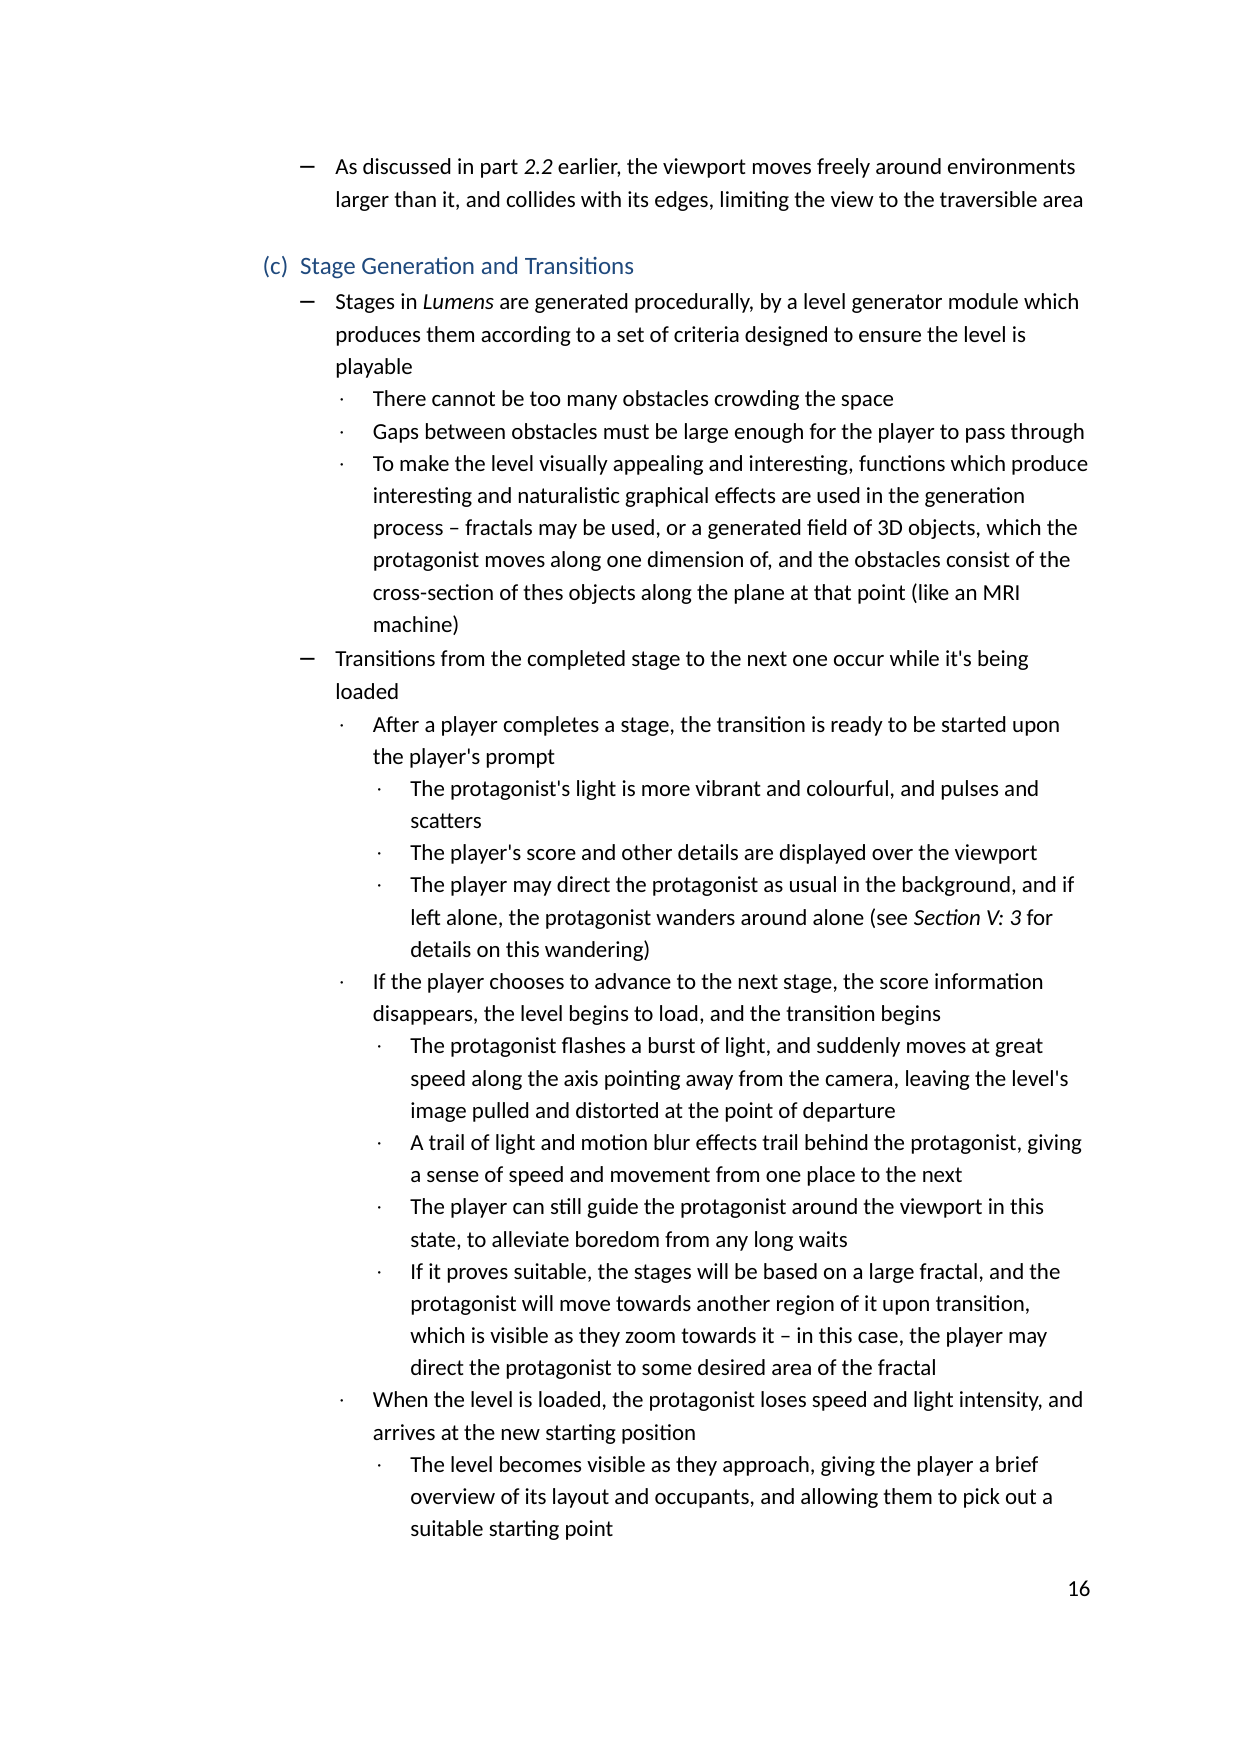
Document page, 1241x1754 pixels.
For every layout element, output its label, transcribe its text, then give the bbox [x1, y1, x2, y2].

list A trail of light and motion blur effects trail behind the protagonist, giving a sense of speed and movement from one place to the next [373, 1128, 1090, 1188]
list Stage Generation and Transitions [262, 250, 1090, 280]
list If the player chooses to advance to the next stage, the score information disappears, the level begins to load, and the transition begins [335, 967, 1090, 1027]
list The protagonist flashes a burst of light, and suddenly moves at great speed along the axis pointing away from the camera, leaving the level's image pulled and distorted at the point of departure [373, 1032, 1090, 1124]
list Transitions from the completed stage to the next one occur while it's being loaded [298, 642, 1090, 706]
list The player can still guide the protagonist around the viewport in this state, to alleviate boredom from any long waits [373, 1192, 1090, 1253]
list The protagonist's light is more vibrant and colourful, and pulses and scatters [373, 774, 1090, 834]
list The player may direct the protagonist as usual in the background, and if left alone, the protagonist wanders around alone (see Section V: 3 for details on this wandering) [373, 871, 1090, 963]
list When the level is loaded, the protagonist loses speed and light intensity, and arrives at the new starting position [335, 1386, 1090, 1446]
list To make the level visually appealing and interesting, functions which produce interesting and naturalistic graphical effects are used in the generation process – fractals may be used, or a generated field of 3D objects, which the protagonist moves along one dimension of, and the obstacles consist of the cross-section of thes objects along the plane at that point (like an MRI machine) [335, 449, 1090, 638]
list If it proves suitable, the stages will be based on a large fractal, and the protagonist will move towards another region of it upon transition, which is visible as they zoom towards it – in this case, the player may direct the protagonist to some desired area of the fractal [373, 1257, 1090, 1381]
list There cannot be too many obstacles crowding the space [335, 384, 1090, 413]
list The player's score and other details are displayed over the viewport [373, 838, 1090, 866]
list As discussed in part 2.2 earlier, the viewport moves freely around environments larger than it, and collides with its edges, limiting the view to the traversible area [298, 150, 1090, 213]
list Stages in Lumens are generated procedurally, by a level generator module which produces them according to a set of criteria designed to ensure the level is playable [298, 285, 1090, 380]
list The level becomes visible as they approach, giving the player a brief overview of its layout and occupants, and allowing them to pick out a suitable starting point [373, 1450, 1090, 1542]
list After a player completes a stage, the transition is ready to be started upon the player's prompt [335, 710, 1090, 770]
list Gaps between obstacles must be large enough for the player to pass through [335, 417, 1090, 445]
